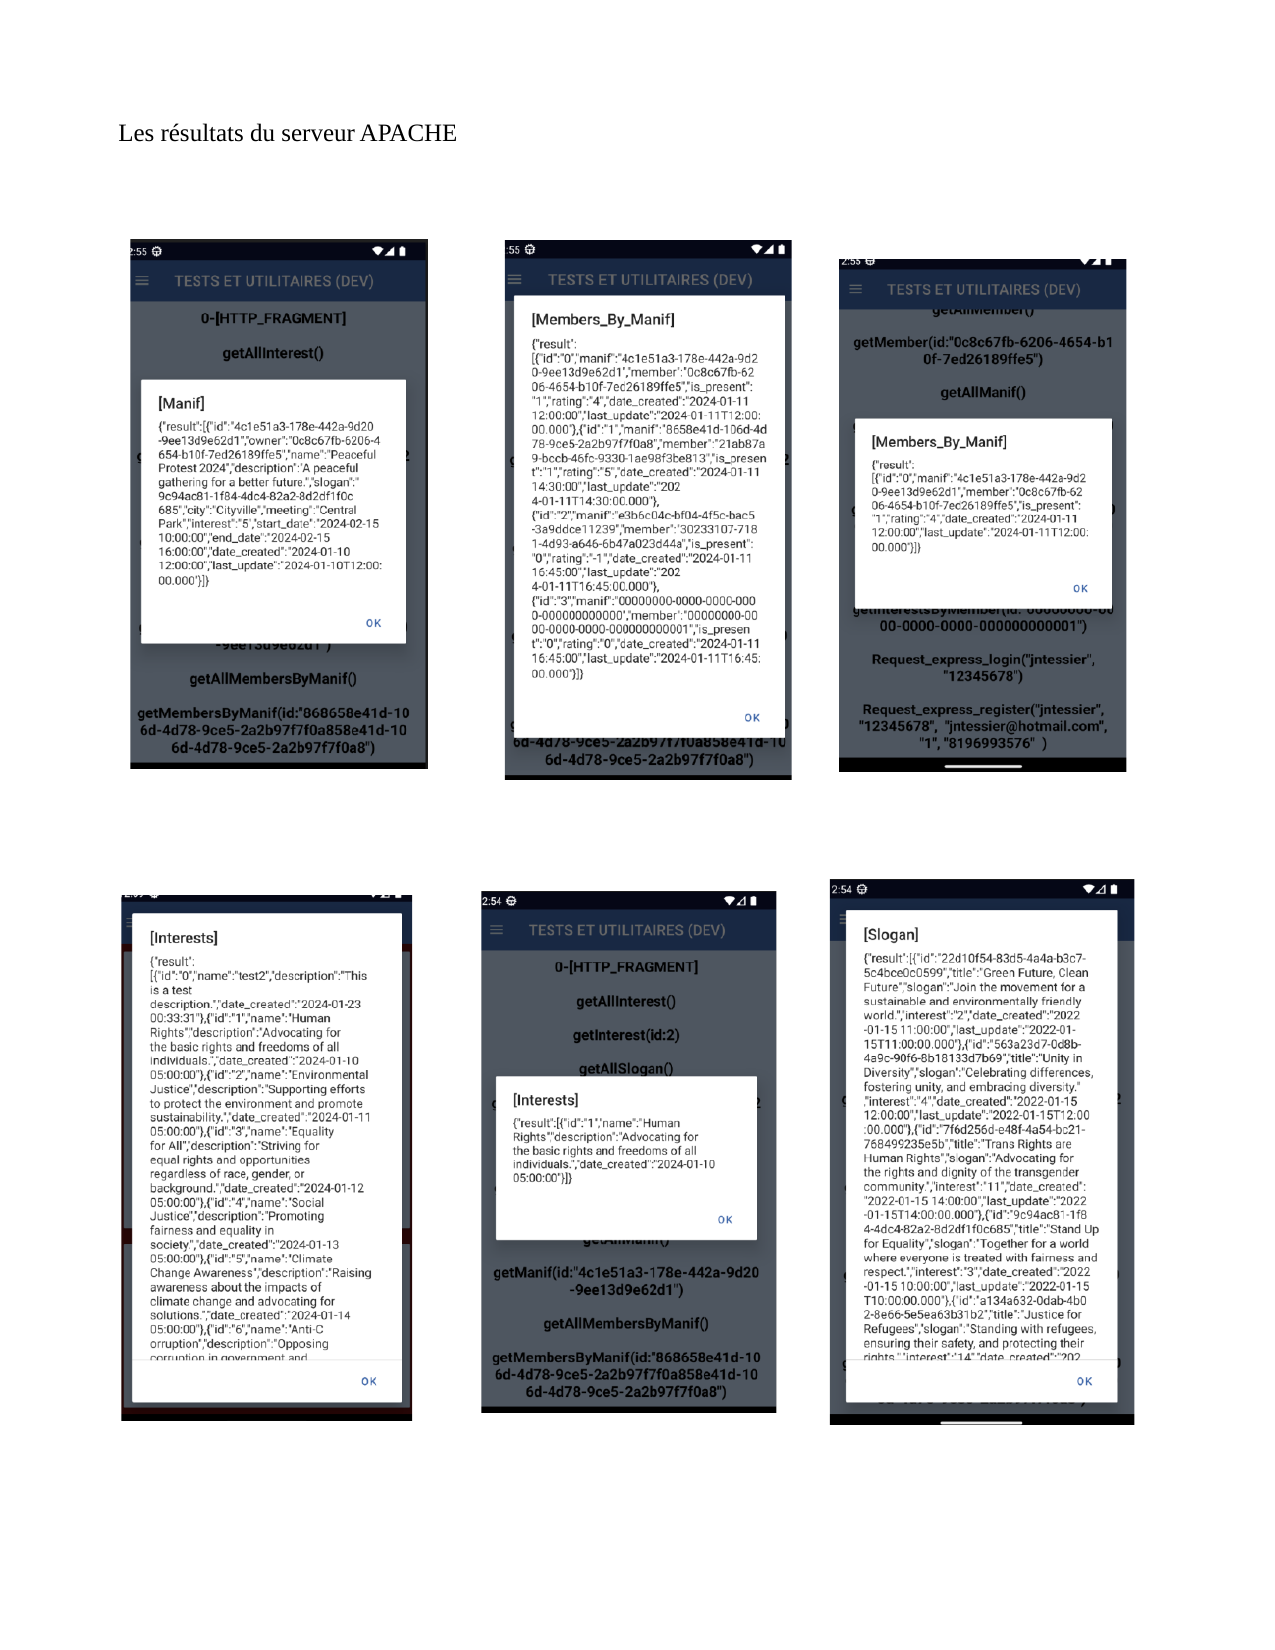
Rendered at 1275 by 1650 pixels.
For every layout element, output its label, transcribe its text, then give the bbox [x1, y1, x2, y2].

picture [481, 891, 777, 1413]
picture [829, 879, 1135, 1425]
text Les résultats du serveur APACHE [118, 118, 1157, 147]
picture [504, 240, 792, 780]
picture [839, 259, 1127, 772]
picture [130, 239, 428, 769]
picture [121, 895, 413, 1421]
